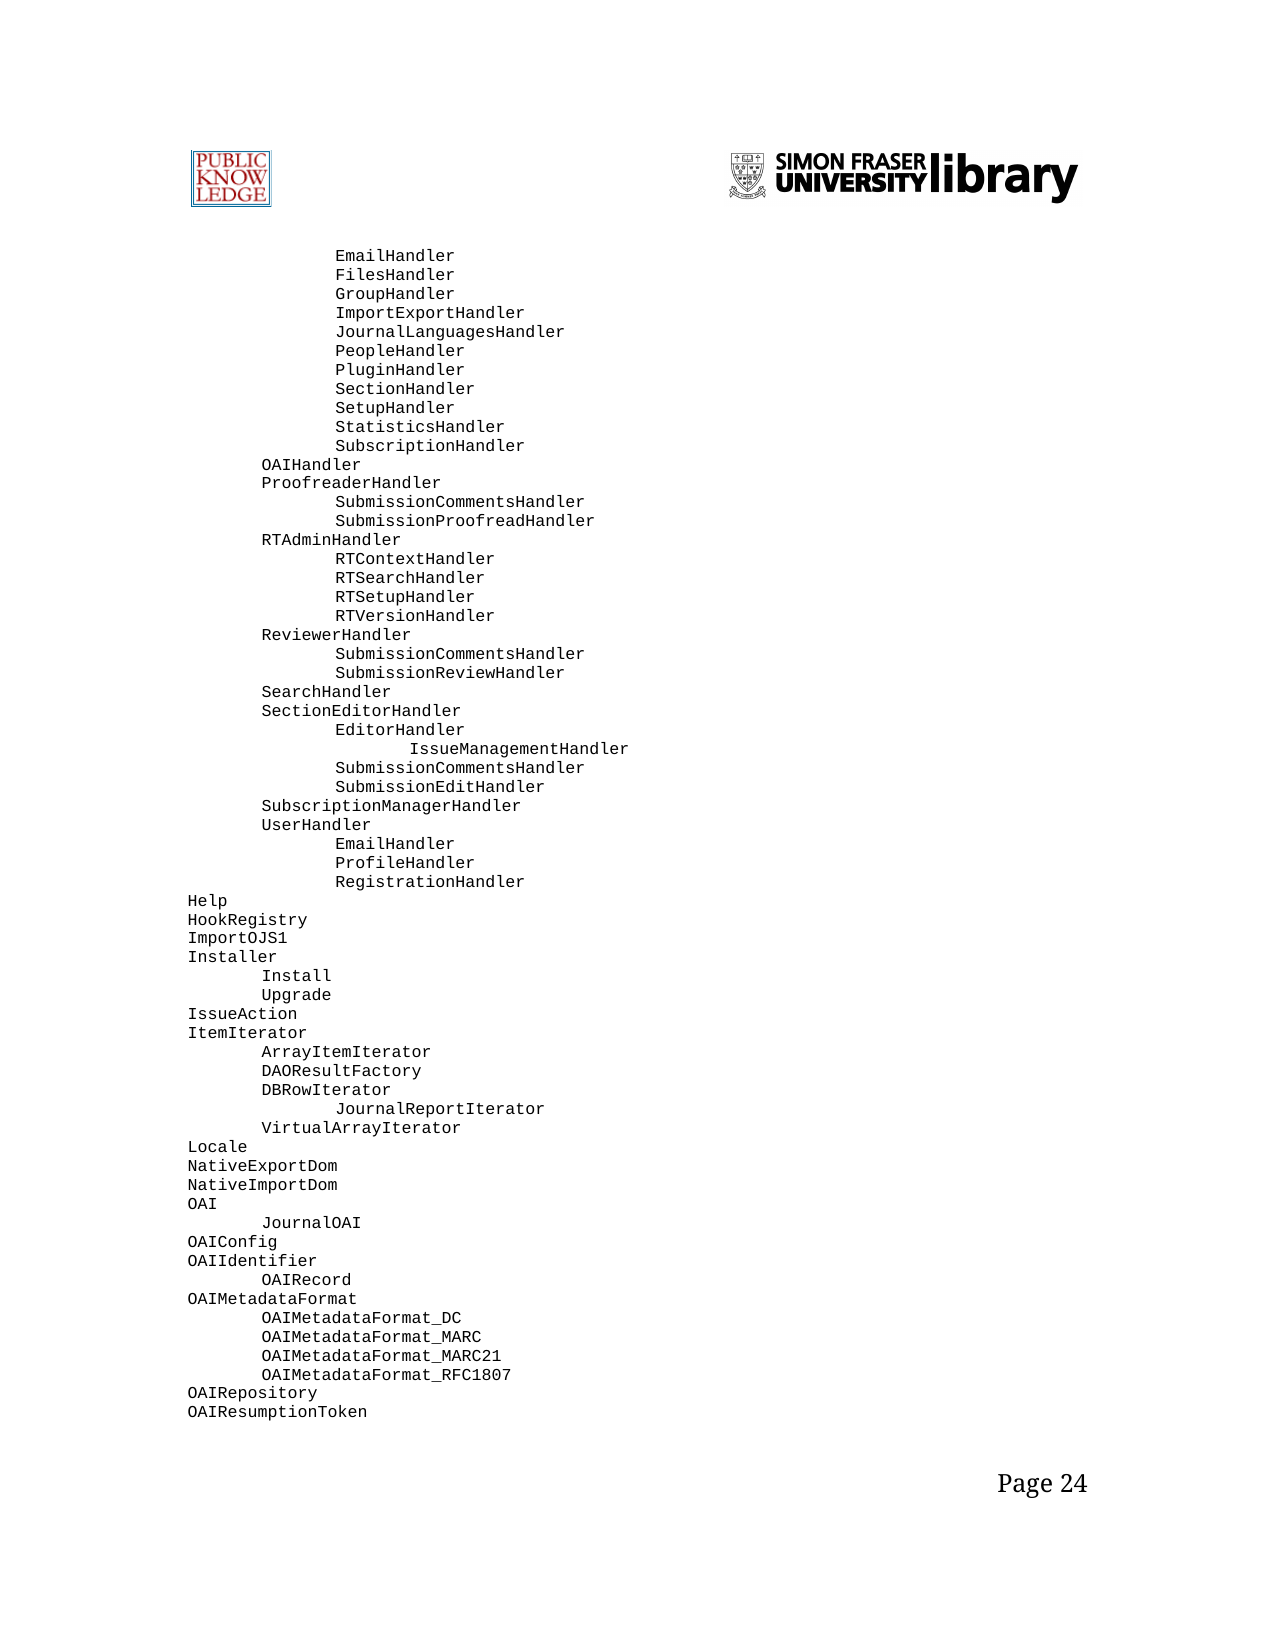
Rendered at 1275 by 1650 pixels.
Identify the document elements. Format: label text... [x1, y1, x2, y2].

text DBRowIterator [187, 1082, 1087, 1101]
text RTContextHandler [187, 551, 1087, 570]
text DAOResultFactory [187, 1063, 1087, 1082]
text RTSetupHandler [187, 589, 1087, 608]
text JournalOAI [187, 1214, 1087, 1233]
text EditorHandler [187, 721, 1087, 740]
text RTSearchHandler [187, 570, 1087, 589]
text ImportExportHandler [187, 304, 1087, 323]
text OAIRecord [187, 1271, 1087, 1290]
text VirtualArrayIterator [187, 1119, 1087, 1138]
text OAIRepository [187, 1385, 1087, 1404]
text IssueManagementHandler [187, 740, 1087, 759]
picture [723, 150, 1083, 207]
text OAIMetadataFormat_MARC [187, 1328, 1087, 1347]
text Locale [187, 1138, 1087, 1157]
text OAI [187, 1195, 1087, 1214]
text SubmissionCommentsHandler [187, 646, 1087, 664]
text ReviewerHandler [187, 627, 1087, 646]
text OAIMetadataFormat_DC [187, 1309, 1087, 1328]
text RegistrationHandler [187, 873, 1087, 892]
text OAIMetadataFormat [187, 1290, 1087, 1309]
text OAIMetadataFormat_MARC21 [187, 1347, 1087, 1366]
text StatisticsHandler [187, 418, 1087, 437]
text ImportOJS1 [187, 930, 1087, 949]
picture [193, 150, 272, 205]
text ProfileHandler [187, 854, 1087, 873]
text OAIHandler [187, 456, 1087, 475]
text HookRegistry [187, 911, 1087, 930]
text IssueAction [187, 1006, 1087, 1025]
text EmailHandler [187, 835, 1087, 854]
text SetupHandler [187, 399, 1087, 418]
text SubmissionEditHandler [187, 778, 1087, 797]
text ArrayItemIterator [187, 1044, 1087, 1063]
text SubscriptionManagerHandler [187, 797, 1087, 816]
text ProofreaderHandler [187, 475, 1087, 494]
text OAIResumptionToken [187, 1404, 1087, 1423]
text SubmissionProofreadHandler [187, 513, 1087, 532]
text ItemIterator [187, 1025, 1087, 1044]
text RTVersionHandler [187, 608, 1087, 627]
text OAIMetadataFormat_RFC1807 [187, 1366, 1087, 1385]
text PeopleHandler [187, 342, 1087, 361]
text NativeImportDom [187, 1176, 1087, 1195]
text JournalReportIterator [187, 1101, 1087, 1119]
text JournalLanguagesHandler [187, 323, 1087, 342]
text OAIConfig [187, 1233, 1087, 1252]
text Help [187, 892, 1087, 911]
text RTAdminHandler [187, 532, 1087, 551]
text OAIIdentifier [187, 1252, 1087, 1271]
text SubmissionCommentsHandler [187, 759, 1087, 778]
text SearchHandler [187, 683, 1087, 702]
text Install [187, 968, 1087, 987]
text SubmissionReviewHandler [187, 664, 1087, 683]
text Installer [187, 949, 1087, 968]
text UserHandler [187, 816, 1087, 835]
text SubscriptionHandler [187, 437, 1087, 456]
text SectionHandler [187, 380, 1087, 399]
text FilesHandler [187, 266, 1087, 285]
text GroupHandler [187, 285, 1087, 304]
text SectionEditorHandler [187, 702, 1087, 721]
text EmailHandler [187, 247, 1087, 266]
text NativeExportDom [187, 1157, 1087, 1176]
text PluginHandler [187, 361, 1087, 380]
text Upgrade [187, 987, 1087, 1006]
text SubmissionCommentsHandler [187, 494, 1087, 513]
